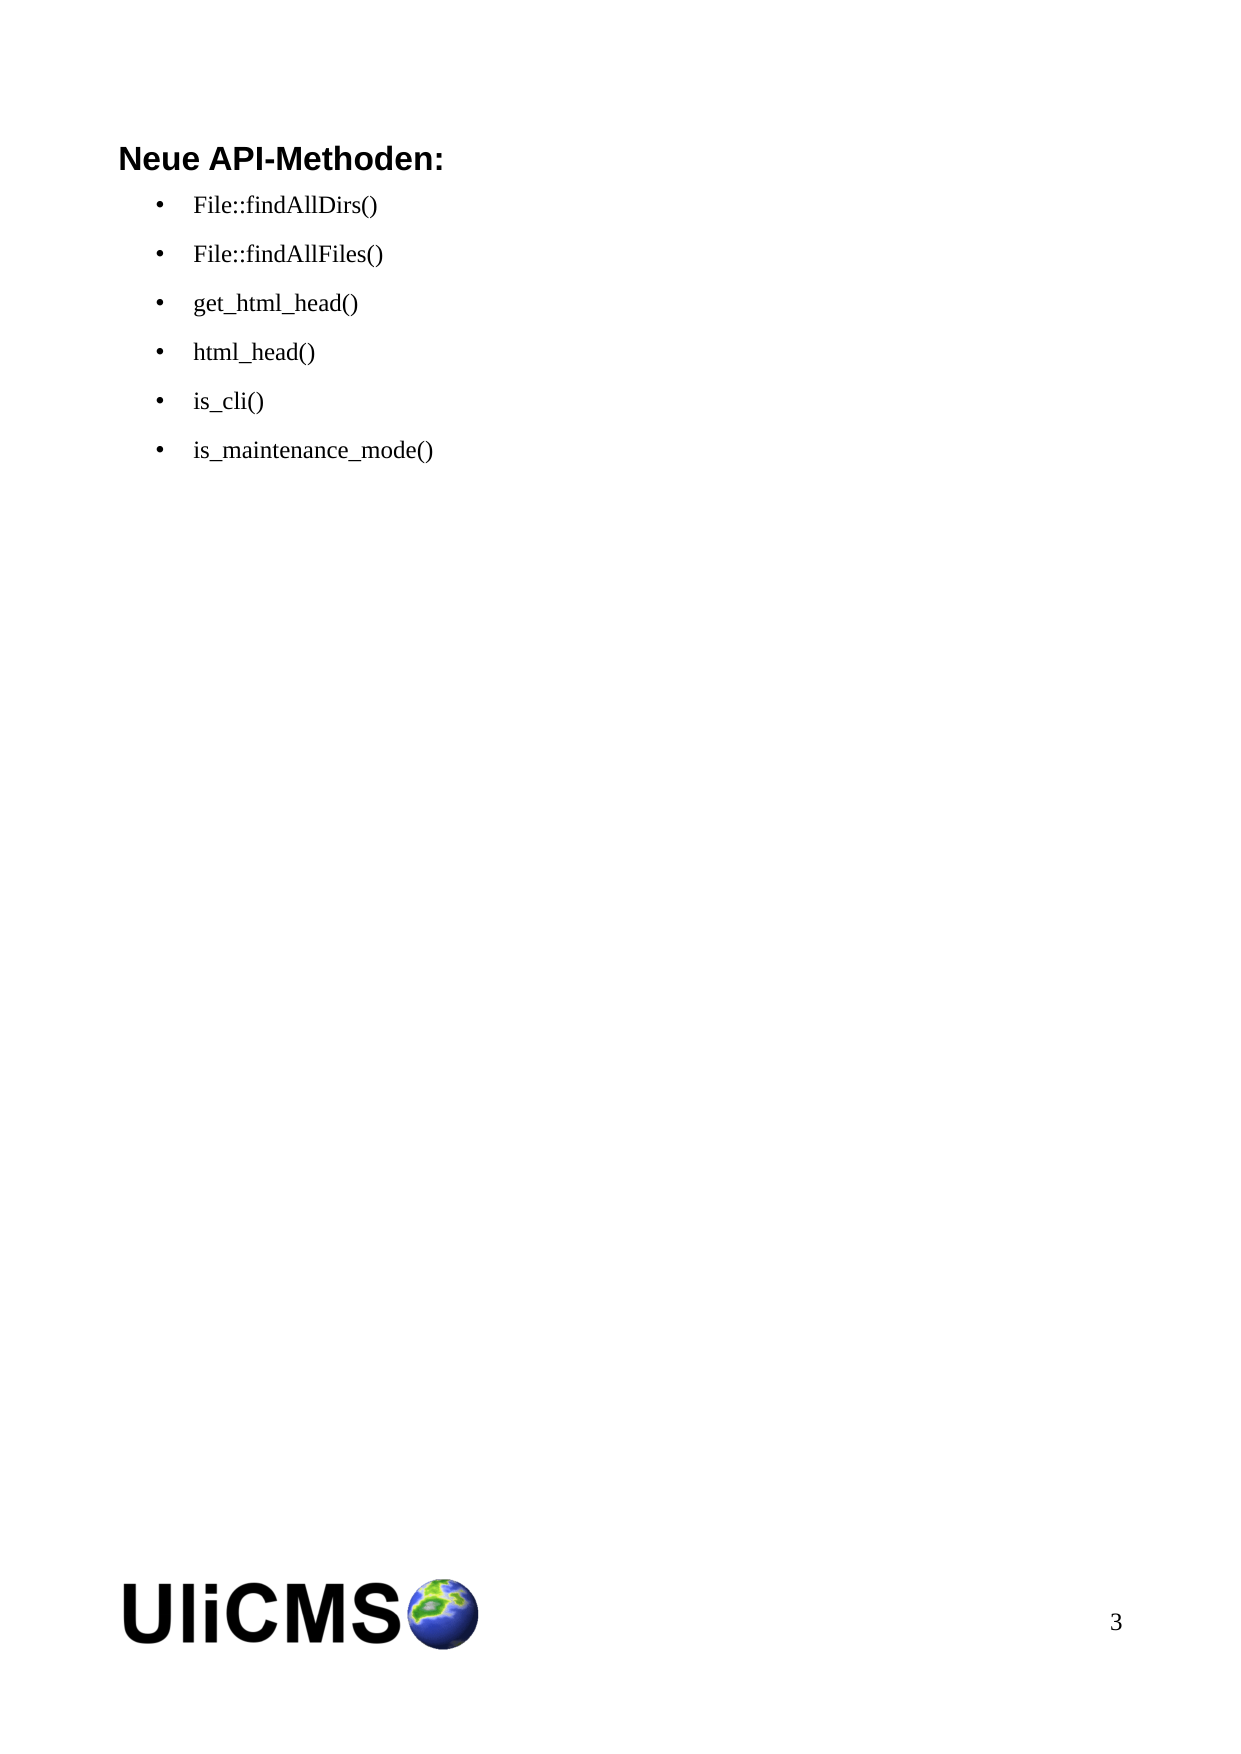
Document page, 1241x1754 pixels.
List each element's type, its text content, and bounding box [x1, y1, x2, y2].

list is_cli() [156, 386, 1122, 415]
subtitle Neue API-Methoden: [118, 139, 1122, 178]
picture [118, 1578, 479, 1652]
list get_html_head() [156, 288, 1122, 317]
list html_head() [156, 337, 1122, 366]
list File::findAllFiles() [156, 239, 1122, 268]
list is_maintenance_mode() [156, 435, 1122, 464]
list File::findAllDirs() [156, 190, 1122, 219]
